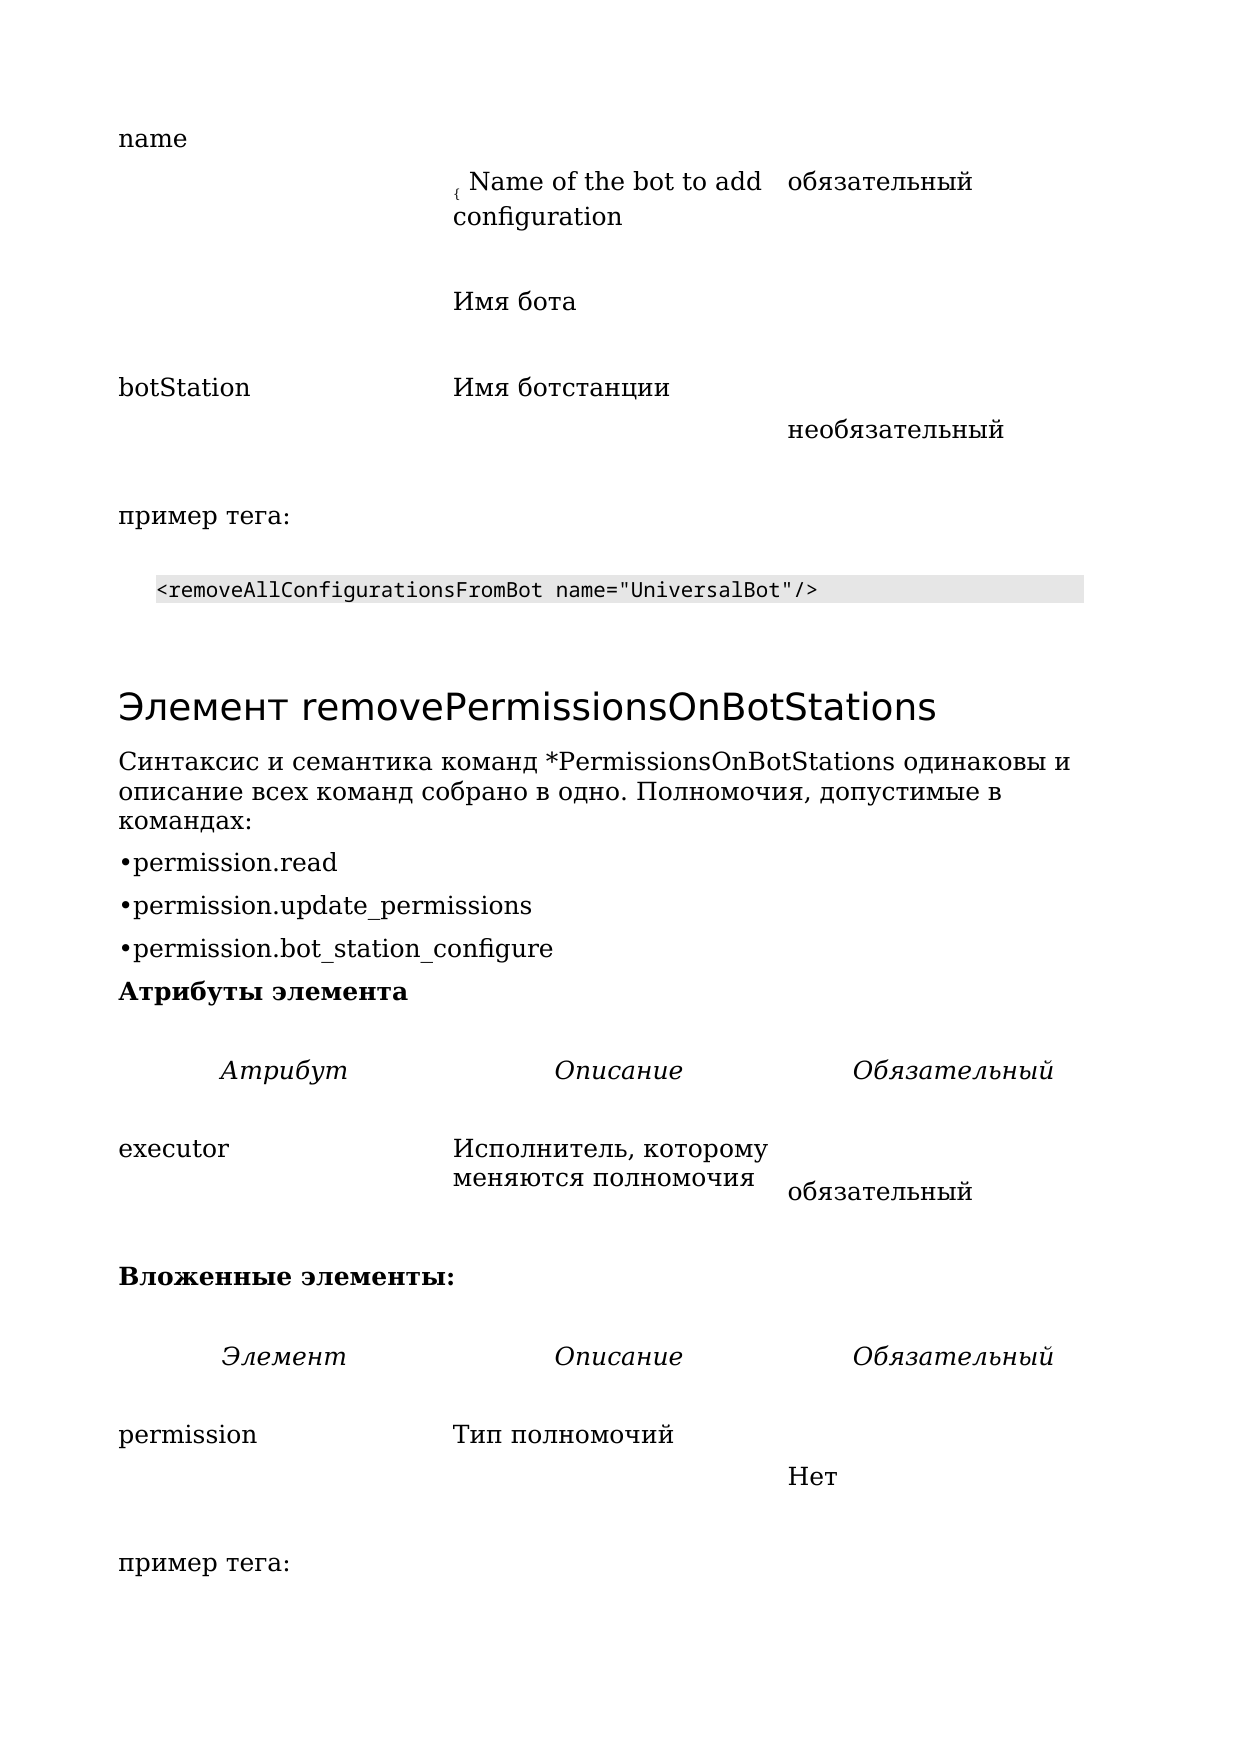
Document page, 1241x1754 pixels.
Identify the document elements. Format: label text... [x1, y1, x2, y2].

table_cell executor [118, 1128, 453, 1256]
table_cell Имя ботстанции [453, 367, 787, 495]
table_cell { Name of the bot to add configuration Имя бота [453, 118, 787, 367]
table_cell permission [118, 1414, 453, 1542]
table_cell обязательный [788, 118, 1122, 367]
table_cell botStation [118, 367, 453, 495]
table_header Обязательный [788, 1014, 1122, 1128]
table_cell Тип полномочий [453, 1414, 787, 1542]
table_header Описание [453, 1299, 787, 1414]
table_cell Нет [788, 1414, 1122, 1542]
table_header Описание [453, 1014, 787, 1128]
list permission.update_permissions [118, 891, 1122, 921]
text <removeAllConfigurationsFromBot name="UniversalBot"/> [156, 575, 1084, 603]
table_header Обязательный [788, 1299, 1122, 1414]
list permission.bot_station_configure [118, 934, 1122, 963]
text пример тега: [118, 501, 1122, 530]
table_cell Исполнитель, которому меняются полномочия [453, 1128, 787, 1256]
table_cell обязательный [788, 1128, 1122, 1256]
text пример тега: [118, 1548, 1122, 1577]
text Синтаксис и семантика команд *PermissionsOnBotStations одинаковы и описание всех команд собрано в одно. Полномочия, допустимые в командах: [118, 748, 1122, 835]
table_cell необязательный [788, 367, 1122, 495]
table_header Элемент [118, 1299, 453, 1414]
table_header Атрибуты элемента [118, 971, 1122, 1014]
list permission.read [118, 849, 1122, 878]
table_cell name [118, 118, 453, 367]
subtitle Элемент removePermissionsOnBotStations [118, 686, 1122, 729]
table_header Вложенные элементы: [118, 1256, 1122, 1299]
table_header Атрибут [118, 1014, 453, 1128]
